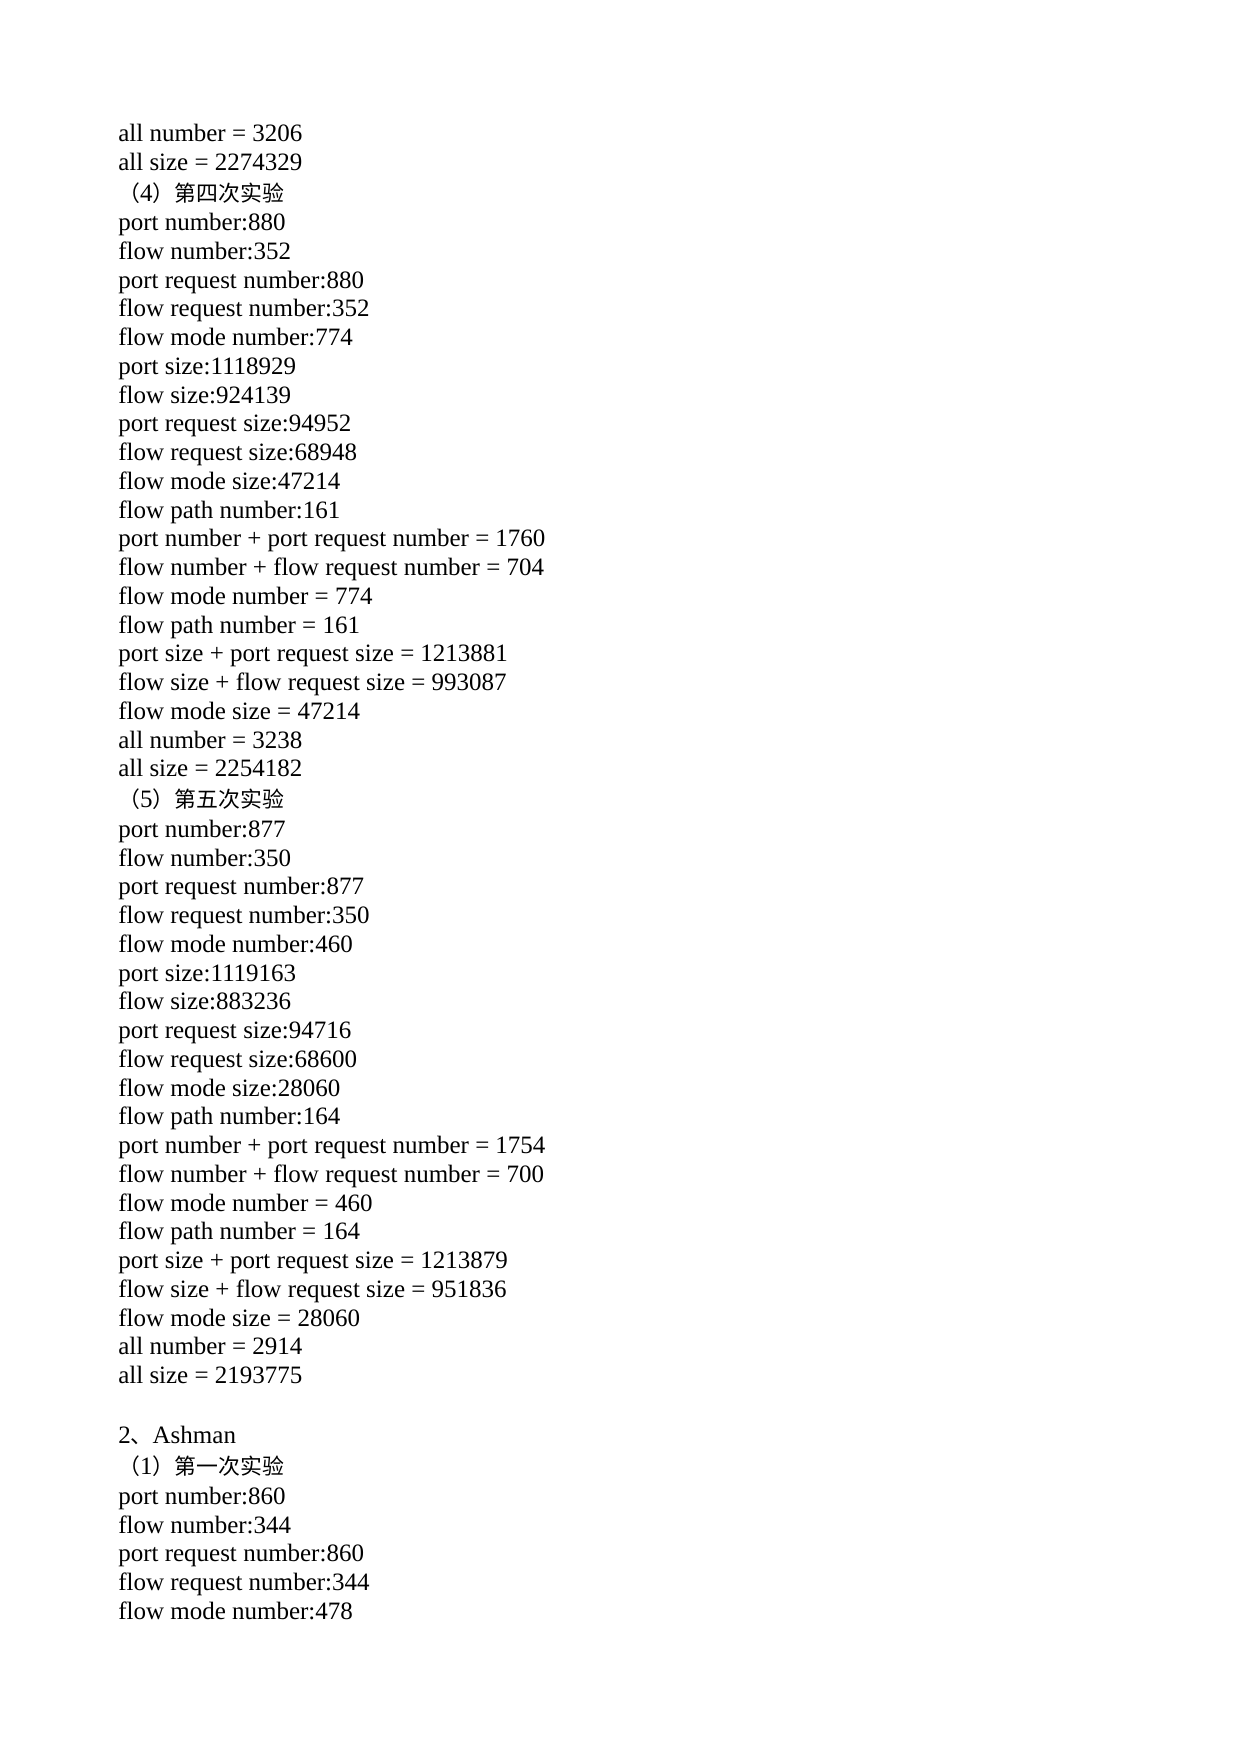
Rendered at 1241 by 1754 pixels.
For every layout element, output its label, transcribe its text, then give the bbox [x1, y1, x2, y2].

text port number + port request number = 1760 [118, 523, 1122, 552]
text flow path number:161 [118, 495, 1122, 523]
text all size = 2274329 [118, 147, 1122, 176]
text flow request number:344 [118, 1567, 1122, 1596]
text 2、Ashman [118, 1418, 1122, 1449]
text flow request number:352 [118, 293, 1122, 322]
text flow size + flow request size = 951836 [118, 1274, 1122, 1303]
text all number = 3206 [118, 118, 1122, 147]
text port number + port request number = 1754 [118, 1130, 1122, 1159]
text （4）第四次实验 [118, 176, 1122, 207]
text port request size:94716 [118, 1015, 1122, 1044]
text port number:880 [118, 207, 1122, 236]
text flow size + flow request size = 993087 [118, 667, 1122, 696]
text flow mode number = 460 [118, 1188, 1122, 1216]
text flow mode number = 774 [118, 581, 1122, 610]
text flow size:924139 [118, 380, 1122, 408]
text flow request number:350 [118, 900, 1122, 929]
text flow number:350 [118, 843, 1122, 871]
text port number:860 [118, 1481, 1122, 1510]
text flow request size:68600 [118, 1044, 1122, 1073]
text port request number:860 [118, 1538, 1122, 1567]
text port size + port request size = 1213881 [118, 638, 1122, 667]
text port request size:94952 [118, 408, 1122, 437]
text flow mode size:28060 [118, 1073, 1122, 1101]
text flow mode number:478 [118, 1596, 1122, 1625]
text all size = 2254182 [118, 753, 1122, 782]
text flow number:344 [118, 1510, 1122, 1538]
text flow mode number:774 [118, 322, 1122, 351]
text flow mode size:47214 [118, 466, 1122, 495]
text flow number:352 [118, 236, 1122, 265]
text port number:877 [118, 814, 1122, 843]
text flow path number:164 [118, 1101, 1122, 1130]
text flow mode size = 47214 [118, 696, 1122, 725]
text flow mode size = 28060 [118, 1303, 1122, 1331]
text flow number + flow request number = 700 [118, 1159, 1122, 1188]
text all number = 2914 [118, 1331, 1122, 1360]
text flow number + flow request number = 704 [118, 552, 1122, 581]
text （1）第一次实验 [118, 1449, 1122, 1481]
text flow path number = 161 [118, 610, 1122, 638]
text flow size:883236 [118, 986, 1122, 1015]
text port size + port request size = 1213879 [118, 1245, 1122, 1274]
text flow path number = 164 [118, 1216, 1122, 1245]
text port size:1119163 [118, 958, 1122, 986]
text all number = 3238 [118, 725, 1122, 753]
text （5）第五次实验 [118, 782, 1122, 814]
text port request number:877 [118, 871, 1122, 900]
text flow mode number:460 [118, 929, 1122, 958]
text port size:1118929 [118, 351, 1122, 380]
text flow request size:68948 [118, 437, 1122, 466]
text all size = 2193775 [118, 1360, 1122, 1389]
text port request number:880 [118, 265, 1122, 293]
